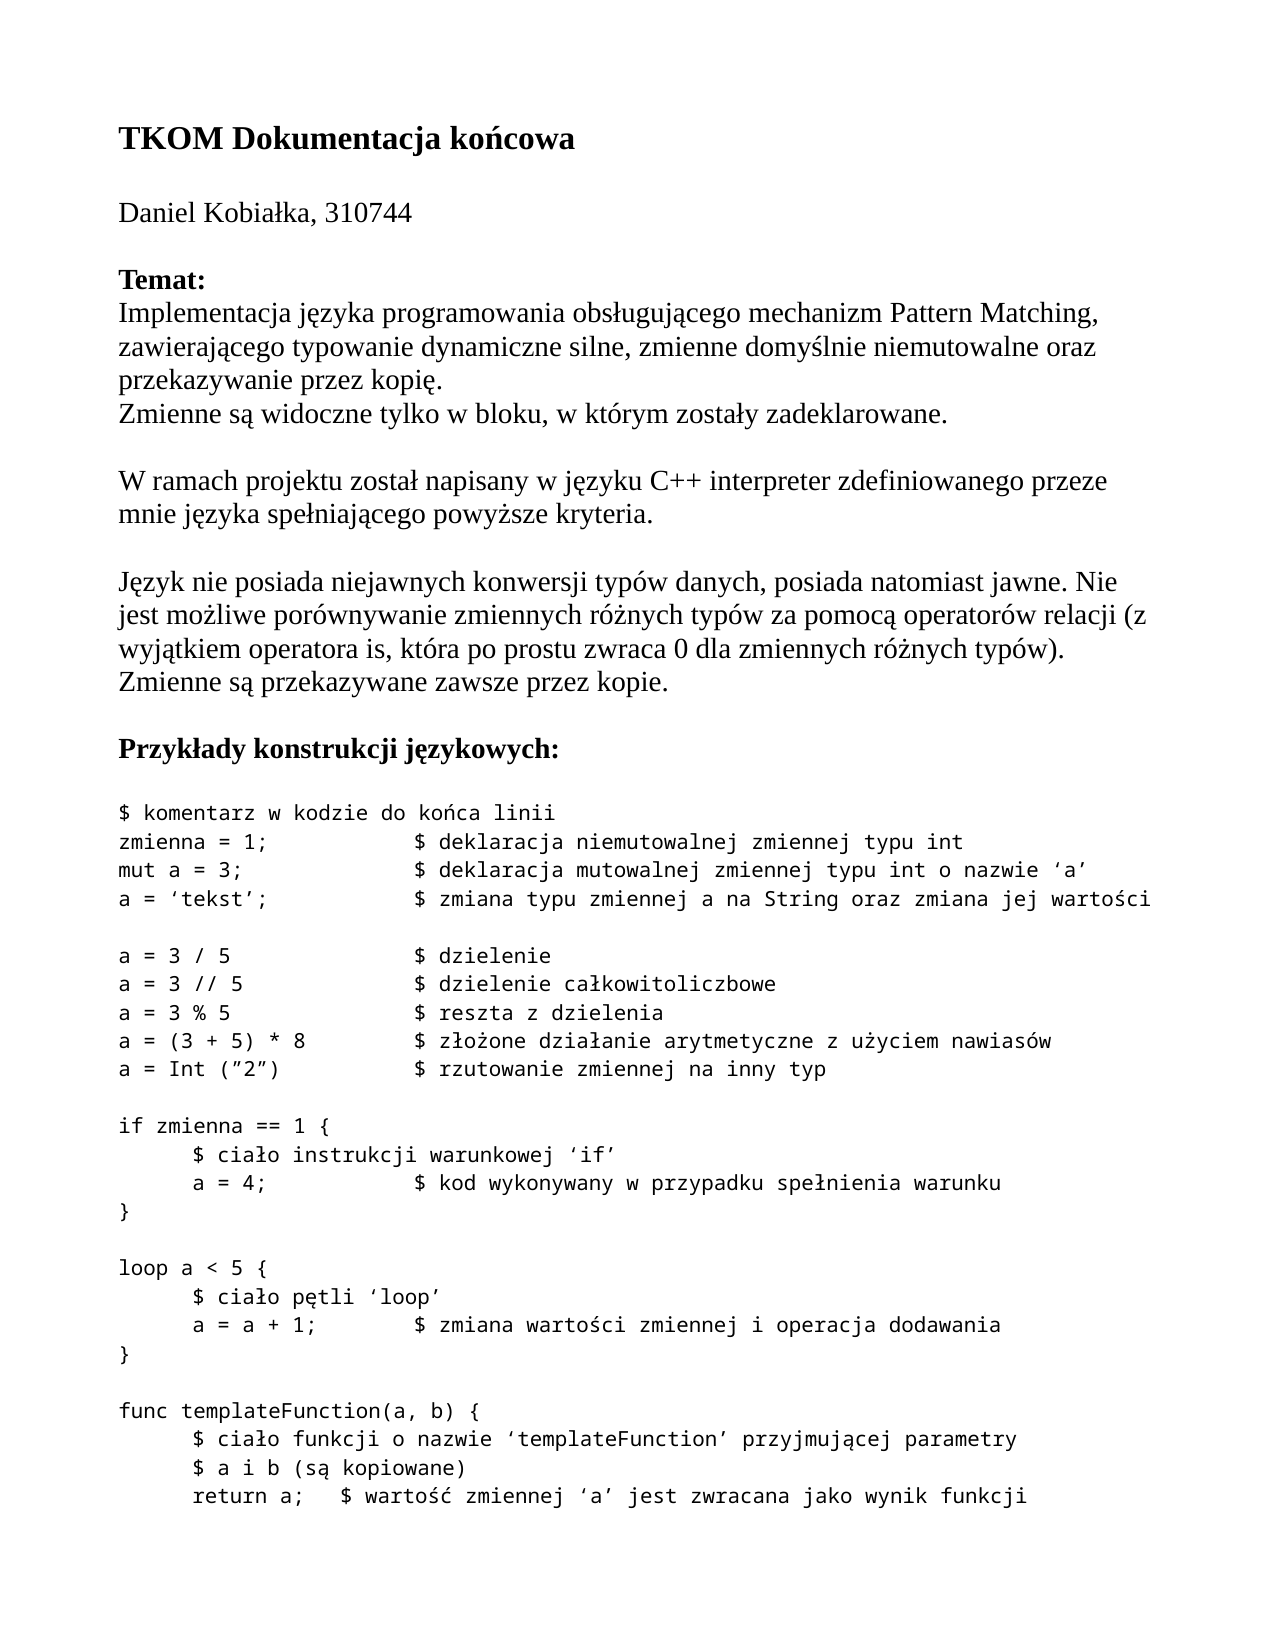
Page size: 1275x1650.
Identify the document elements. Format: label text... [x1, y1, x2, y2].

text a = 3 % 5 $ reszta z dzielenia [118, 998, 1157, 1026]
text } [118, 1197, 1157, 1225]
text func templateFunction(a, b) { [118, 1396, 1157, 1424]
text $ ciało instrukcji warunkowej ‘if’ [118, 1140, 1157, 1168]
text a = 3 // 5 $ dzielenie całkowitoliczbowe [118, 969, 1157, 998]
text TKOM Dokumentacja końcowa [118, 118, 1157, 156]
text a = 4; $ kod wykonywany w przypadku spełnienia warunku [118, 1168, 1157, 1197]
text mut a = 3; $ deklaracja mutowalnej zmiennej typu int o nazwie ‘a’ [118, 855, 1157, 884]
text Język nie posiada niejawnych konwersji typów danych, posiada natomiast jawne. Nie jest możliwe porównywanie zmiennych różnych typów za pomocą operatorów relacji (z wyjątkiem operatora is, która po prostu zwraca 0 dla zmiennych różnych typów). Zmienne są przekazywane zawsze przez kopie. [118, 564, 1157, 698]
text loop a < 5 { [118, 1253, 1157, 1282]
text if zmienna == 1 { [118, 1111, 1157, 1140]
text a = 3 / 5 $ dzielenie [118, 941, 1157, 969]
text zmienna = 1; $ deklaracja niemutowalnej zmiennej typu int [118, 827, 1157, 855]
text $ a i b (są kopiowane) [118, 1453, 1157, 1481]
text Zmienne są widoczne tylko w bloku, w którym zostały zadeklarowane. [118, 396, 1157, 429]
text Przykłady konstrukcji językowych: [118, 731, 1157, 765]
text Daniel Kobiałka, 310744 [118, 195, 1157, 228]
text $ ciało funkcji o nazwie ‘templateFunction’ przyjmującej parametry [118, 1424, 1157, 1453]
text a = ‘tekst’; $ zmiana typu zmiennej a na String oraz zmiana jej wartości [118, 884, 1157, 912]
text Temat: [118, 262, 1157, 295]
text return a; $ wartość zmiennej ‘a’ jest zwracana jako wynik funkcji [118, 1481, 1157, 1509]
text W ramach projektu został napisany w języku C++ interpreter zdefiniowanego przeze mnie języka spełniającego powyższe kryteria. [118, 463, 1157, 530]
text $ komentarz w kodzie do końca linii [118, 798, 1157, 827]
text Implementacja języka programowania obsługującego mechanizm Pattern Matching, zawierającego typowanie dynamiczne silne, zmienne domyślnie niemutowalne oraz przekazywanie przez kopię. [118, 295, 1157, 396]
text } [118, 1339, 1157, 1367]
text a = a + 1; $ zmiana wartości zmiennej i operacja dodawania [118, 1310, 1157, 1339]
text a = Int (”2”) $ rzutowanie zmiennej na inny typ [118, 1054, 1157, 1083]
text a = (3 + 5) * 8 $ złożone działanie arytmetyczne z użyciem nawiasów [118, 1026, 1157, 1054]
text $ ciało pętli ‘loop’ [118, 1282, 1157, 1310]
